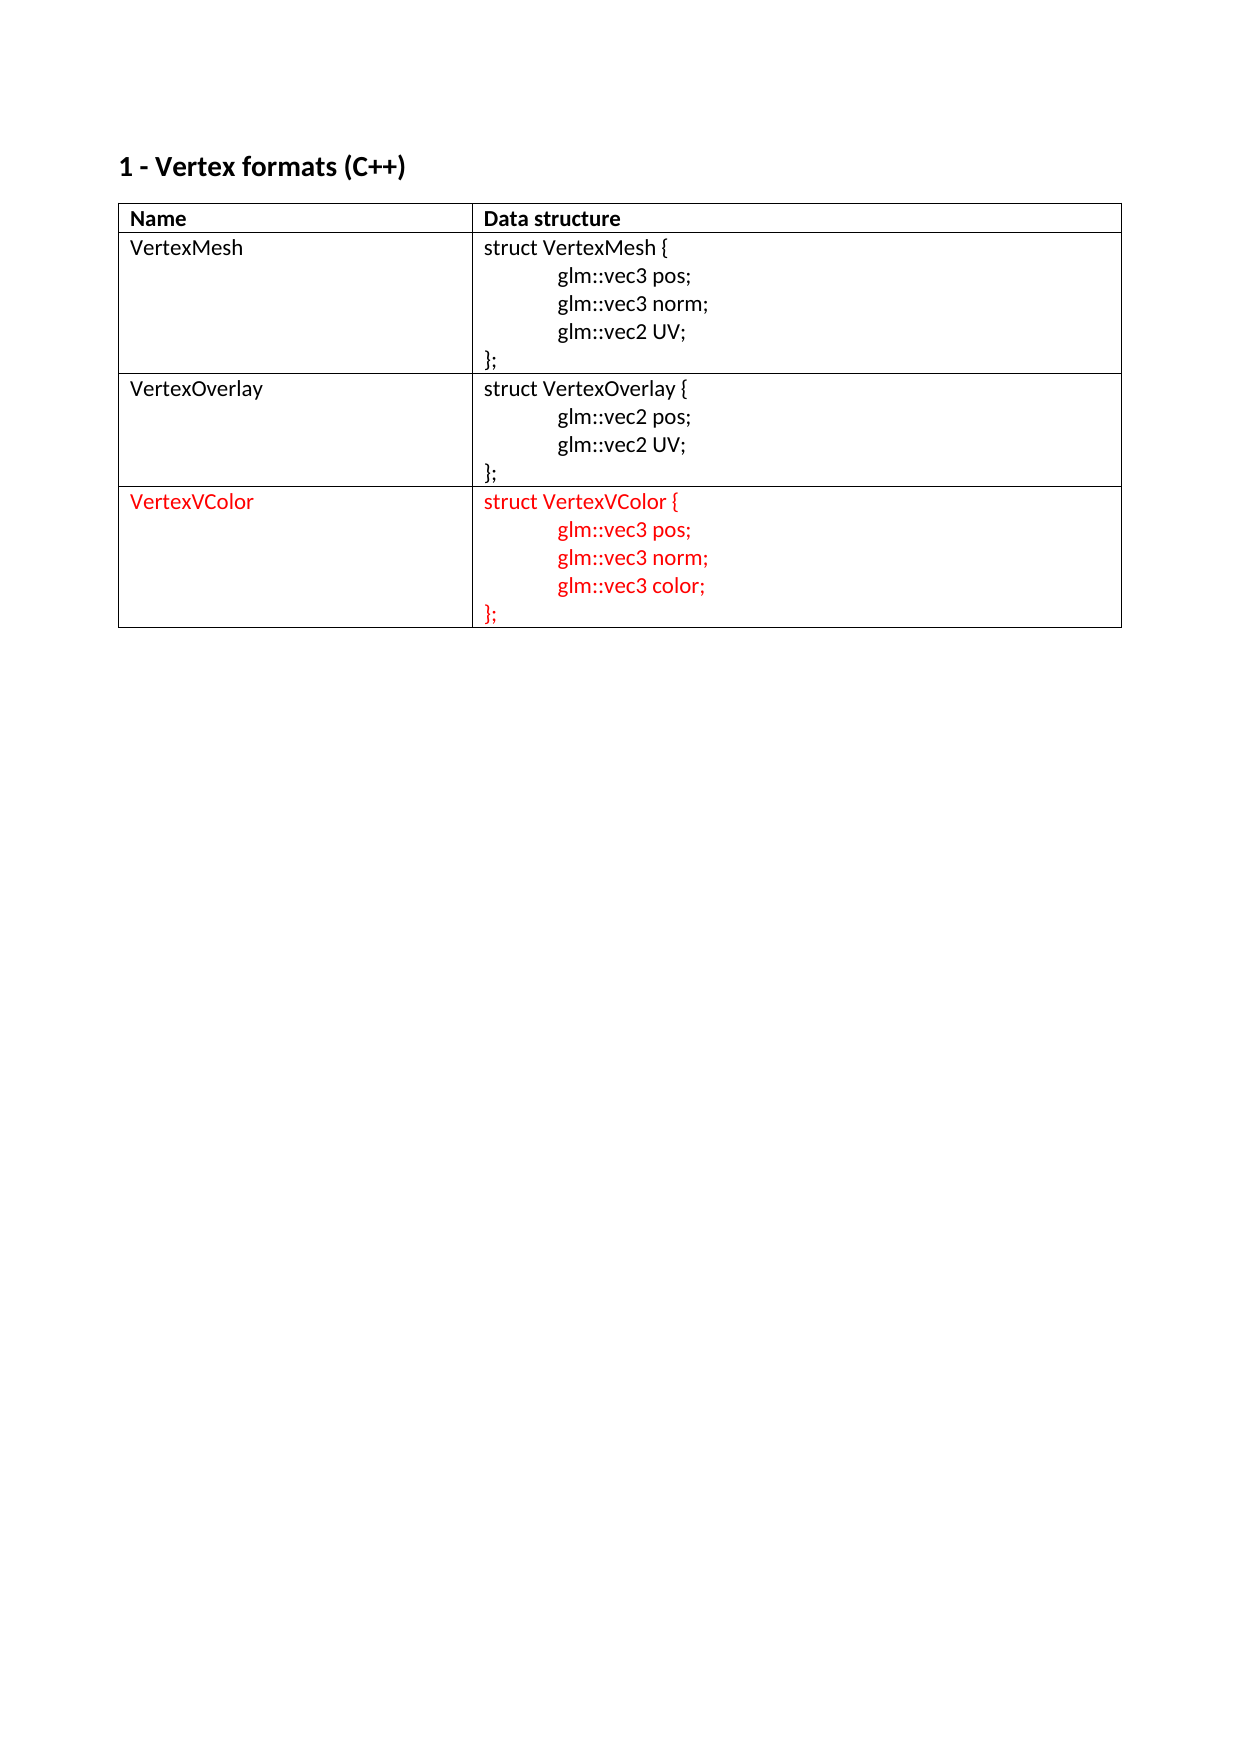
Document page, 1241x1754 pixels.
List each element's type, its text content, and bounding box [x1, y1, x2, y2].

table_cell struct VertexVColor { glm::vec3 pos; glm::vec3 norm; glm::vec3 color; }; [473, 487, 1121, 627]
table_cell struct VertexMesh { glm::vec3 pos; glm::vec3 norm; glm::vec2 UV; }; [473, 233, 1121, 373]
table_header Data structure [473, 204, 1121, 232]
table_cell VertexOverlay [119, 374, 472, 486]
table_cell VertexVColor [119, 487, 472, 627]
text 1 - Vertex formats (C++) [118, 148, 1122, 183]
table_cell VertexMesh [119, 233, 472, 373]
table_cell struct VertexOverlay { glm::vec2 pos; glm::vec2 UV; }; [473, 374, 1121, 486]
table_header Name [119, 204, 472, 232]
